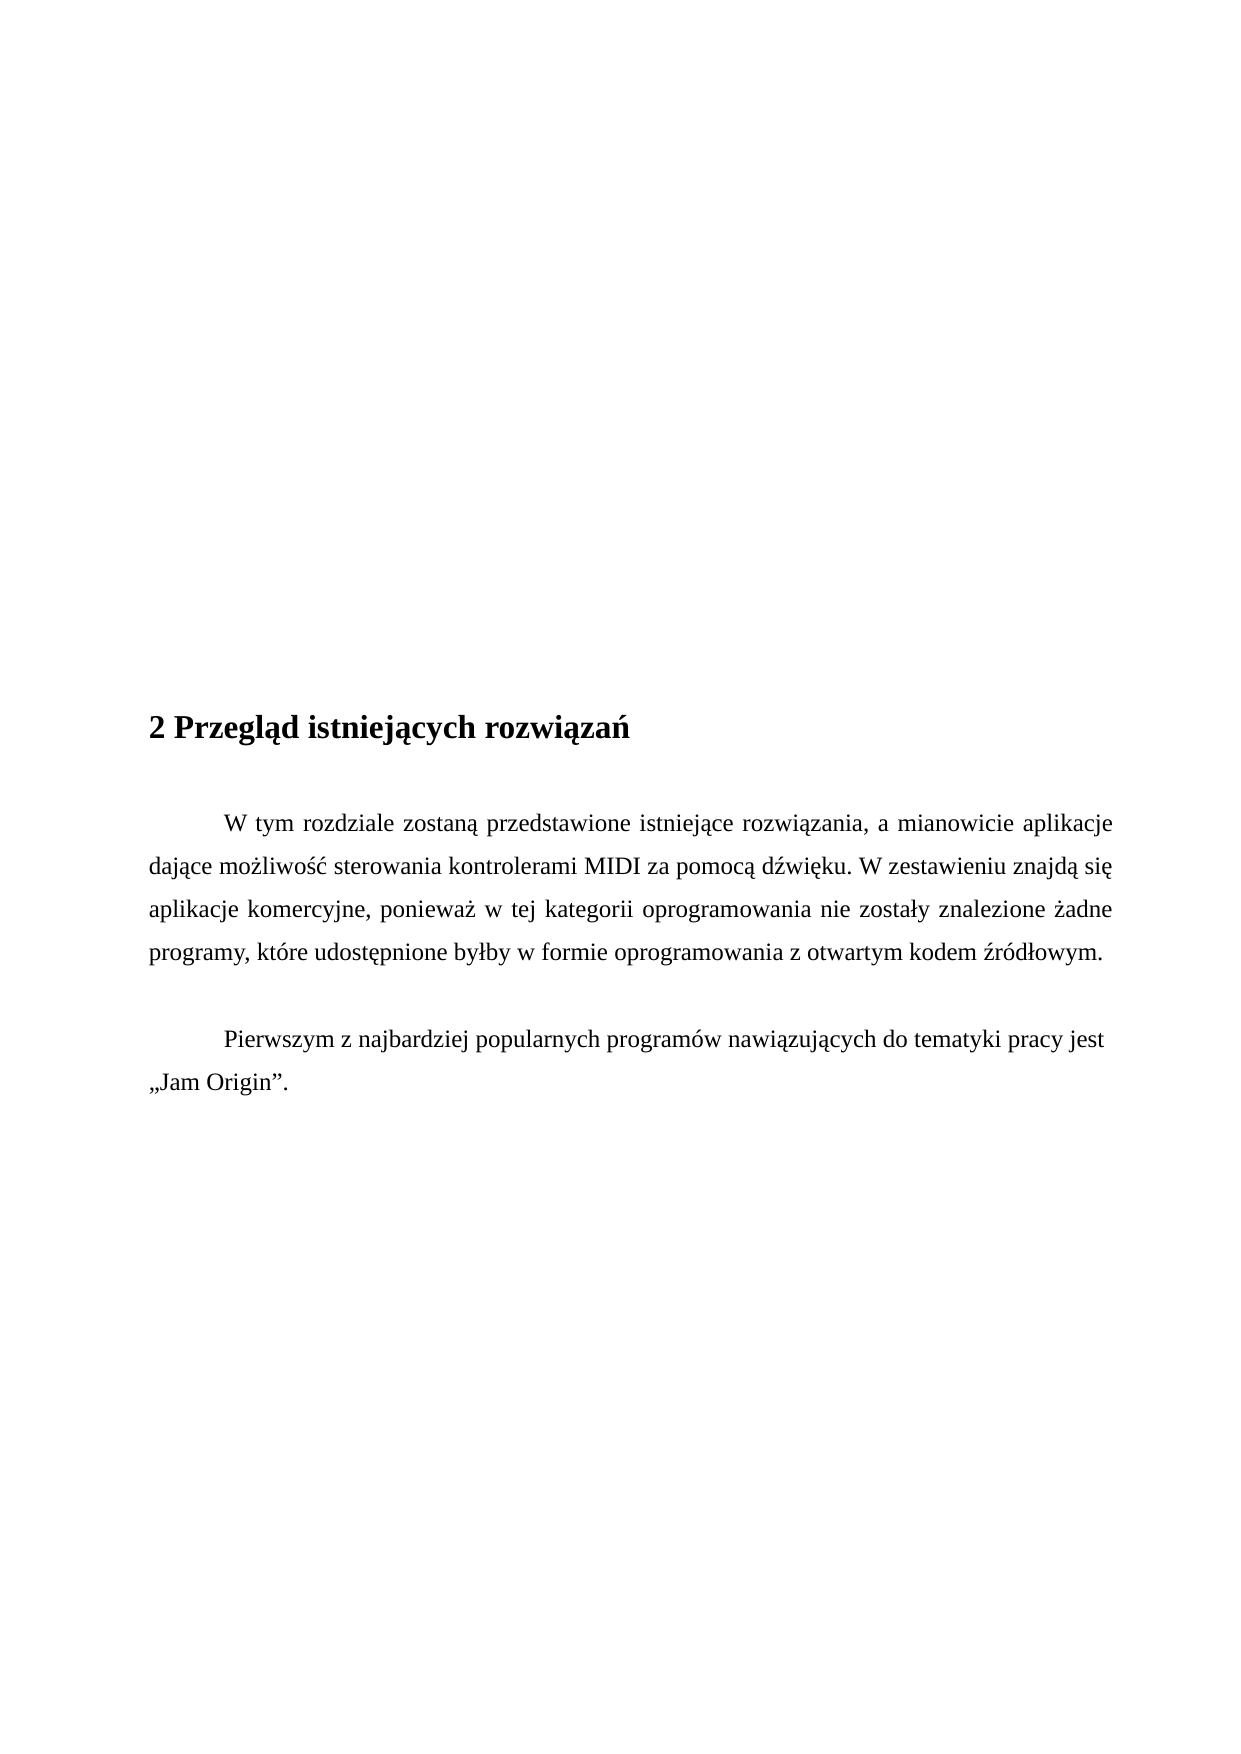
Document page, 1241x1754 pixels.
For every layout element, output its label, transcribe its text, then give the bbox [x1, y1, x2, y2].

text Pierwszym z najbardziej popularnych programów nawiązujących do tematyki pracy jest „Jam Origin”. [148, 1024, 1114, 1096]
text W tym rozdziale zostaną przedstawione istniejące rozwiązania, a mianowicie aplikacje dające możliwość sterowania kontrolerami MIDI za pomocą dźwięku. W zestawieniu znajdą się aplikacje komercyjne, ponieważ w tej kategorii oprogramowania nie zostały znalezione żadne programy, które udostępnione byłby w formie oprogramowania z otwartym kodem źródłowym. [148, 808, 1114, 966]
text 2 Przegląd istniejących rozwiązań [148, 707, 1114, 746]
